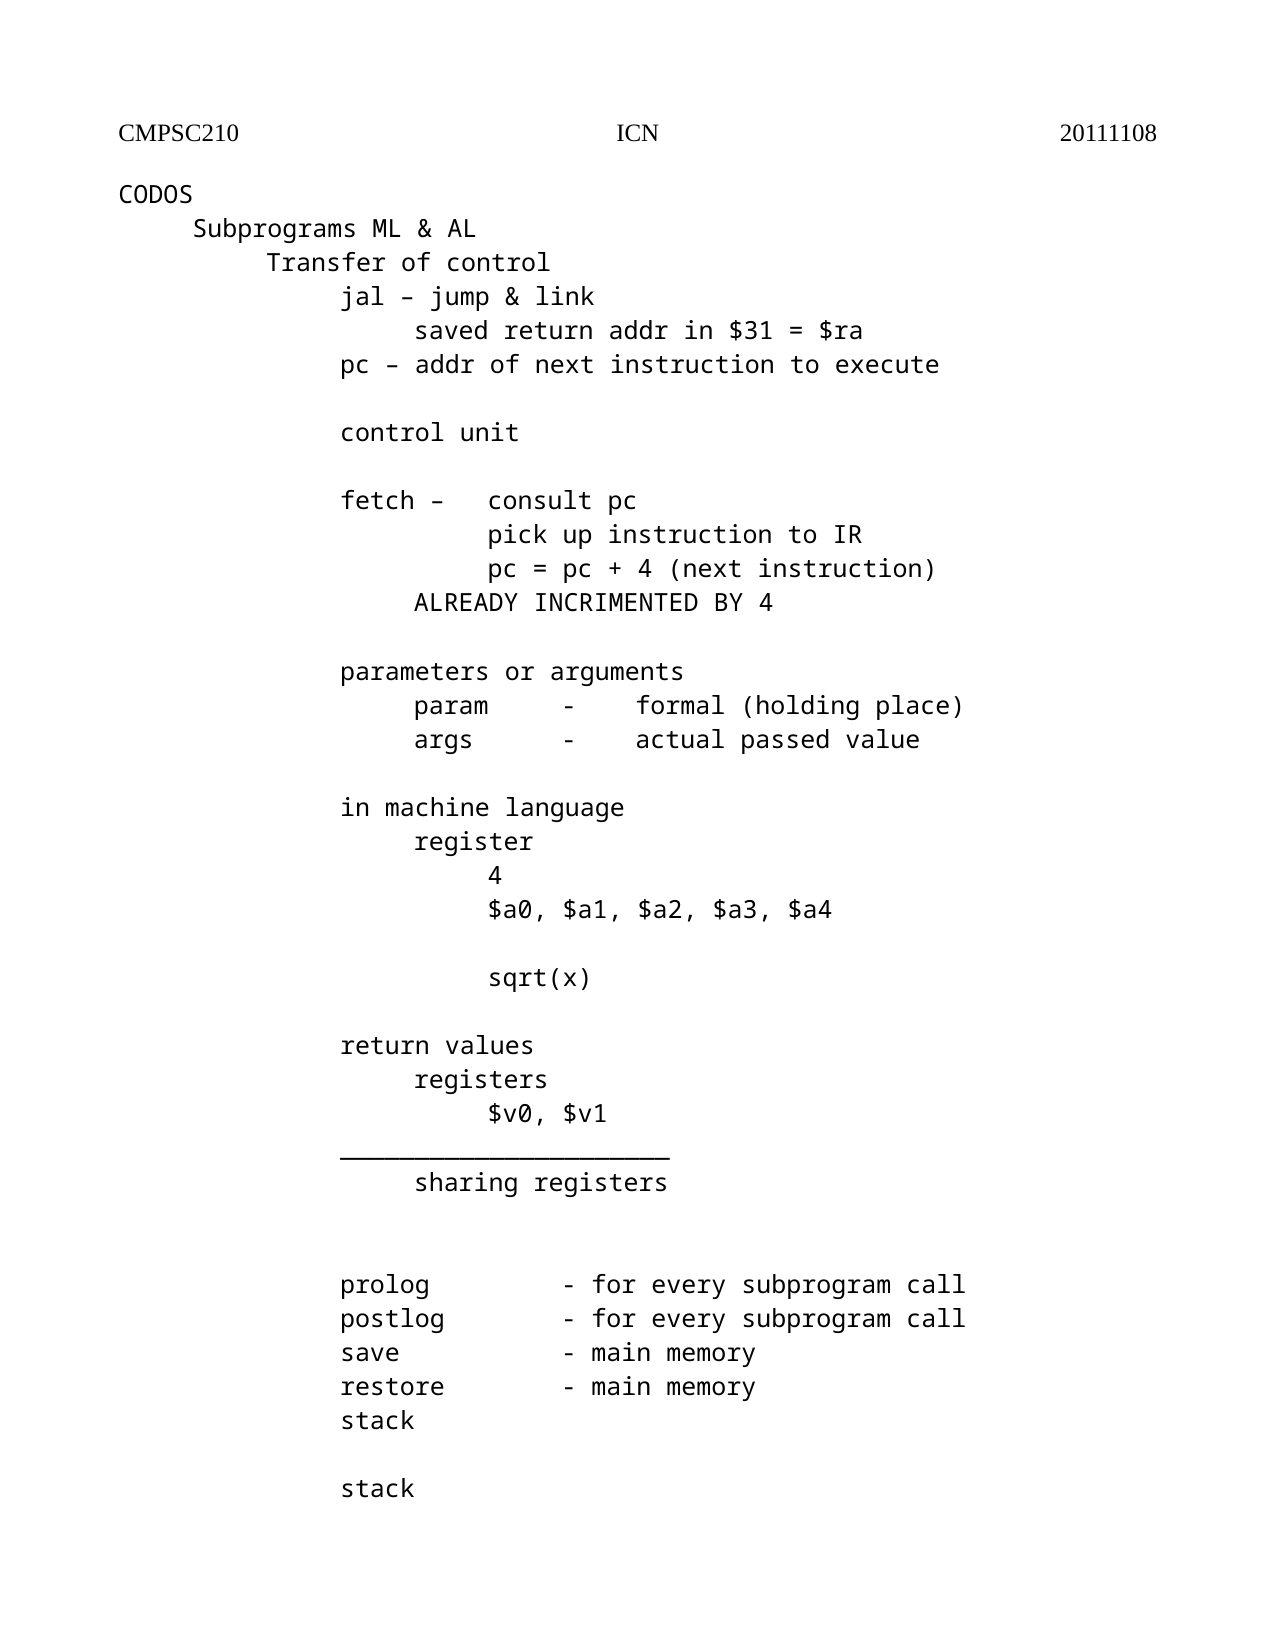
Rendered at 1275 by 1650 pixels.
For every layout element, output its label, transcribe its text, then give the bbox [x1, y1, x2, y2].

text postlog - for every subprogram call [118, 1300, 1157, 1334]
text control unit [118, 415, 1157, 449]
text CODOS [118, 176, 1157, 210]
text stack [118, 1471, 1157, 1505]
text sqrt(x) [118, 960, 1157, 994]
text Subprograms ML & AL [118, 210, 1157, 244]
text save - main memory [118, 1334, 1157, 1368]
text 4 [118, 858, 1157, 892]
text prolog - for every subprogram call [118, 1266, 1157, 1300]
text pc = pc + 4 (next instruction) [118, 551, 1157, 585]
text restore - main memory [118, 1368, 1157, 1403]
text Transfer of control [118, 244, 1157, 278]
text $v0, $v1 [118, 1096, 1157, 1130]
text sharing registers [118, 1164, 1157, 1198]
text register [118, 823, 1157, 858]
text stack [118, 1403, 1157, 1437]
text fetch – consult pc [118, 483, 1157, 517]
text ______________________ [118, 1130, 1157, 1164]
text args - actual passed value [118, 721, 1157, 755]
text ALREADY INCRIMENTED BY 4 [118, 585, 1157, 619]
text jal – jump & link saved return addr in $31 = $ra [118, 278, 1157, 347]
text pick up instruction to IR [118, 517, 1157, 551]
text $a0, $a1, $a2, $a3, $a4 [118, 892, 1157, 926]
text param - formal (holding place) [118, 687, 1157, 721]
text parameters or arguments [118, 653, 1157, 687]
text registers [118, 1062, 1157, 1096]
text return values [118, 1028, 1157, 1062]
text in machine language [118, 789, 1157, 823]
text pc – addr of next instruction to execute [118, 347, 1157, 381]
